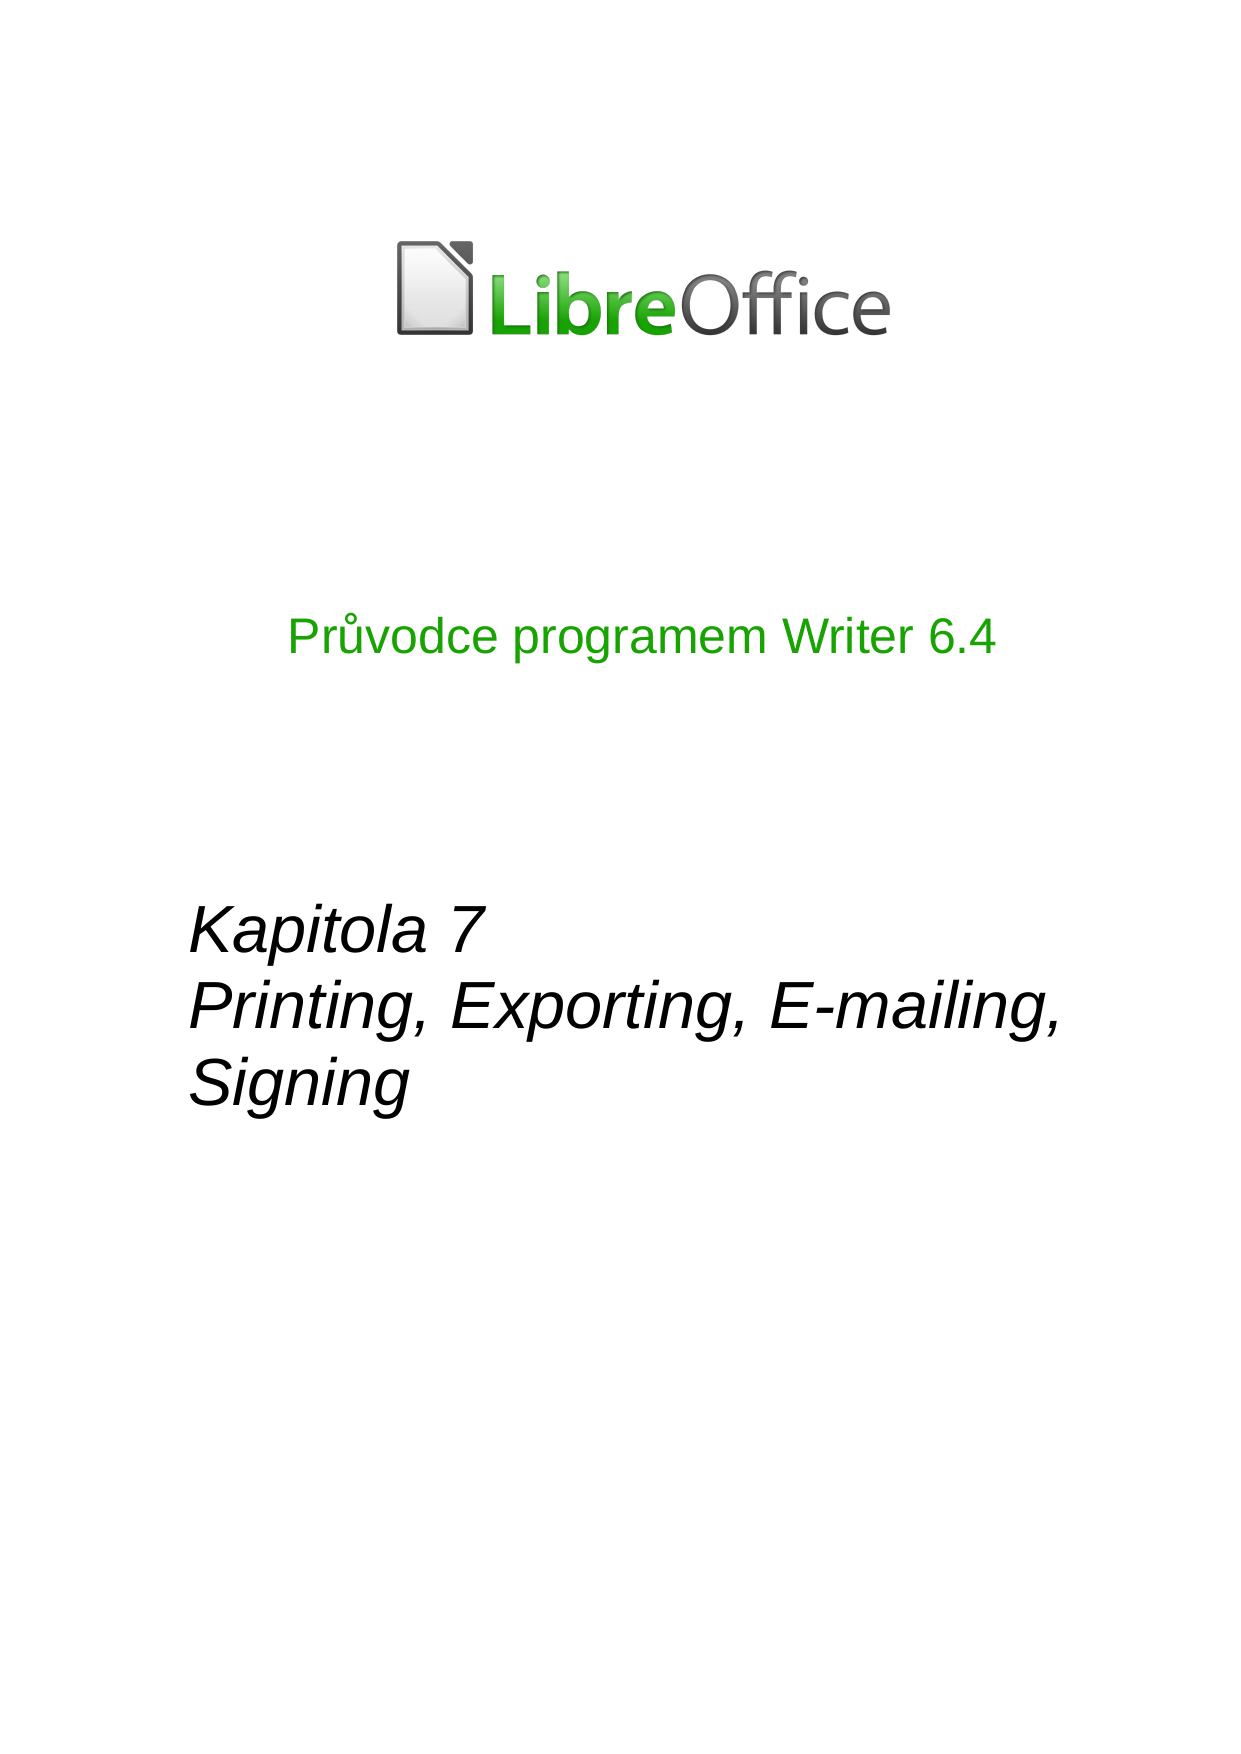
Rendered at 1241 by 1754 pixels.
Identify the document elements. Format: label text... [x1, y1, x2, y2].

text Průvodce programem Writer 6.4 [188, 607, 1098, 664]
title Kapitola 7 Printing, Exporting, E-mailing, Signing [188, 889, 1098, 1119]
picture [392, 236, 893, 342]
